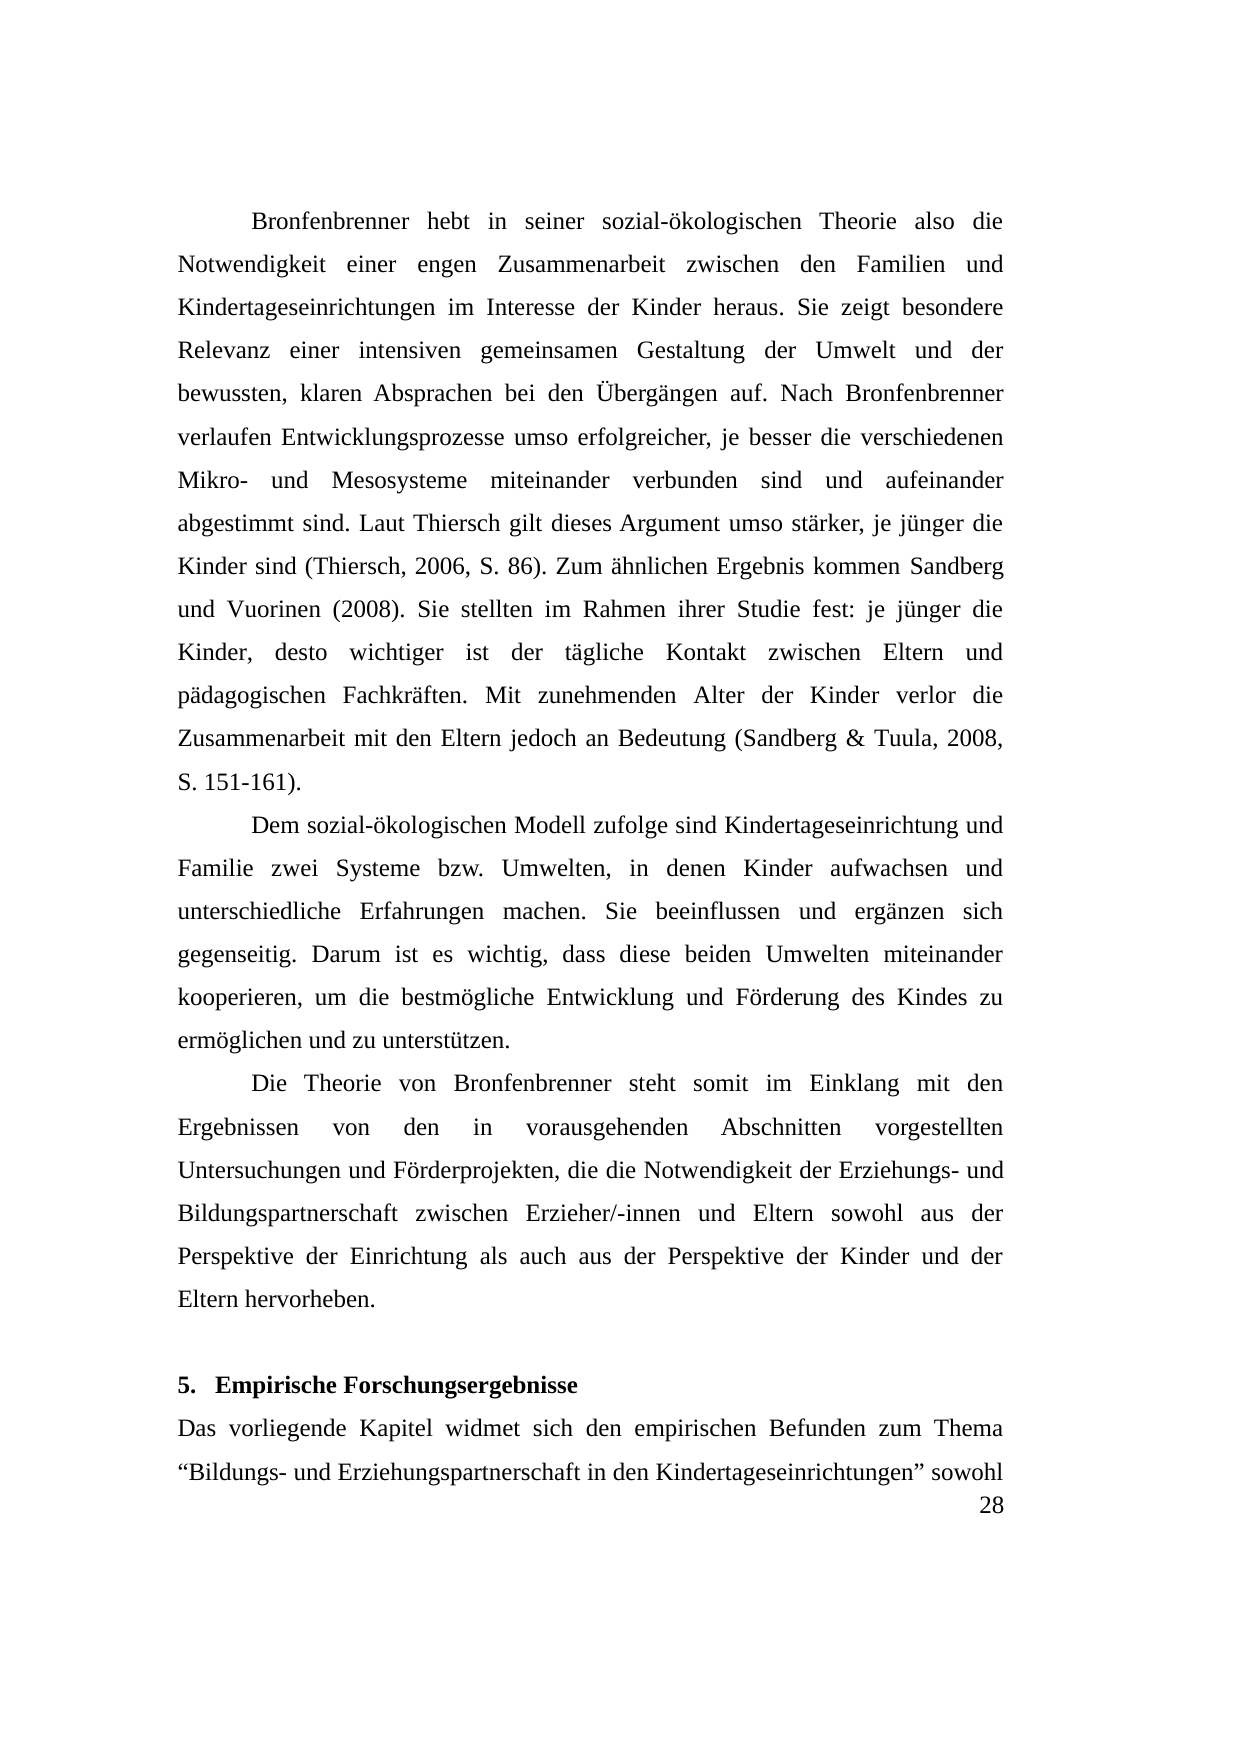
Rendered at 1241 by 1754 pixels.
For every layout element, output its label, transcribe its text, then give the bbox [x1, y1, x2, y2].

text Das vorliegende Kapitel widmet sich den empirischen Befunden zum Thema “Bildungs- und Erziehungspartnerschaft in den Kindertageseinrichtungen” sowohl [177, 1413, 1004, 1485]
text 5. Empirische Forschungsergebnisse [177, 1370, 1004, 1399]
text Die Theorie von Bronfenbrenner steht somit im Einklang mit den Ergebnissen von den in vorausgehenden Abschnitten vorgestellten Untersuchungen und Förderprojekten, die die Notwendigkeit der Erziehungs- und Bildungspartnerschaft zwischen Erzieher/-innen und Eltern sowohl aus der Perspektive der Einrichtung als auch aus der Perspektive der Kinder und der Eltern hervorheben. [177, 1068, 1004, 1313]
text Bronfenbrenner hebt in seiner sozial-ökologischen Theorie also die Notwendigkeit einer engen Zusammenarbeit zwischen den Familien und Kindertageseinrichtungen im Interesse der Kinder heraus. Sie zeigt besondere Relevanz einer intensiven gemeinsamen Gestaltung der Umwelt und der bewussten, klaren Absprachen bei den Übergängen auf. Nach Bronfenbrenner verlaufen Entwicklungsprozesse umso erfolgreicher, je besser die verschiedenen Mikro- und Mesosysteme miteinander verbunden sind und aufeinander abgestimmt sind. Laut Thiersch gilt dieses Argument umso stärker, je jünger die Kinder sind (Thiersch, 2006, S. 86). Zum ähnlichen Ergebnis kommen Sandberg und Vuorinen (2008). Sie stellten im Rahmen ihrer Studie fest: je jünger die Kinder, desto wichtiger ist der tägliche Kontakt zwischen Eltern und pädagogischen Fachkräften. Mit zunehmenden Alter der Kinder verlor die Zusammenarbeit mit den Eltern jedoch an Bedeutung (Sandberg & Tuula, 2008, S. 151-161). [177, 206, 1004, 795]
text Dem sozial-ökologischen Modell zufolge sind Kindertageseinrichtung und Familie zwei Systeme bzw. Umwelten, in denen Kinder aufwachsen und unterschiedliche Erfahrungen machen. Sie beeinflussen und ergänzen sich gegenseitig. Darum ist es wichtig, dass diese beiden Umwelten miteinander kooperieren, um die bestmögliche Entwicklung und Förderung des Kindes zu ermöglichen und zu unterstützen. [177, 810, 1004, 1054]
